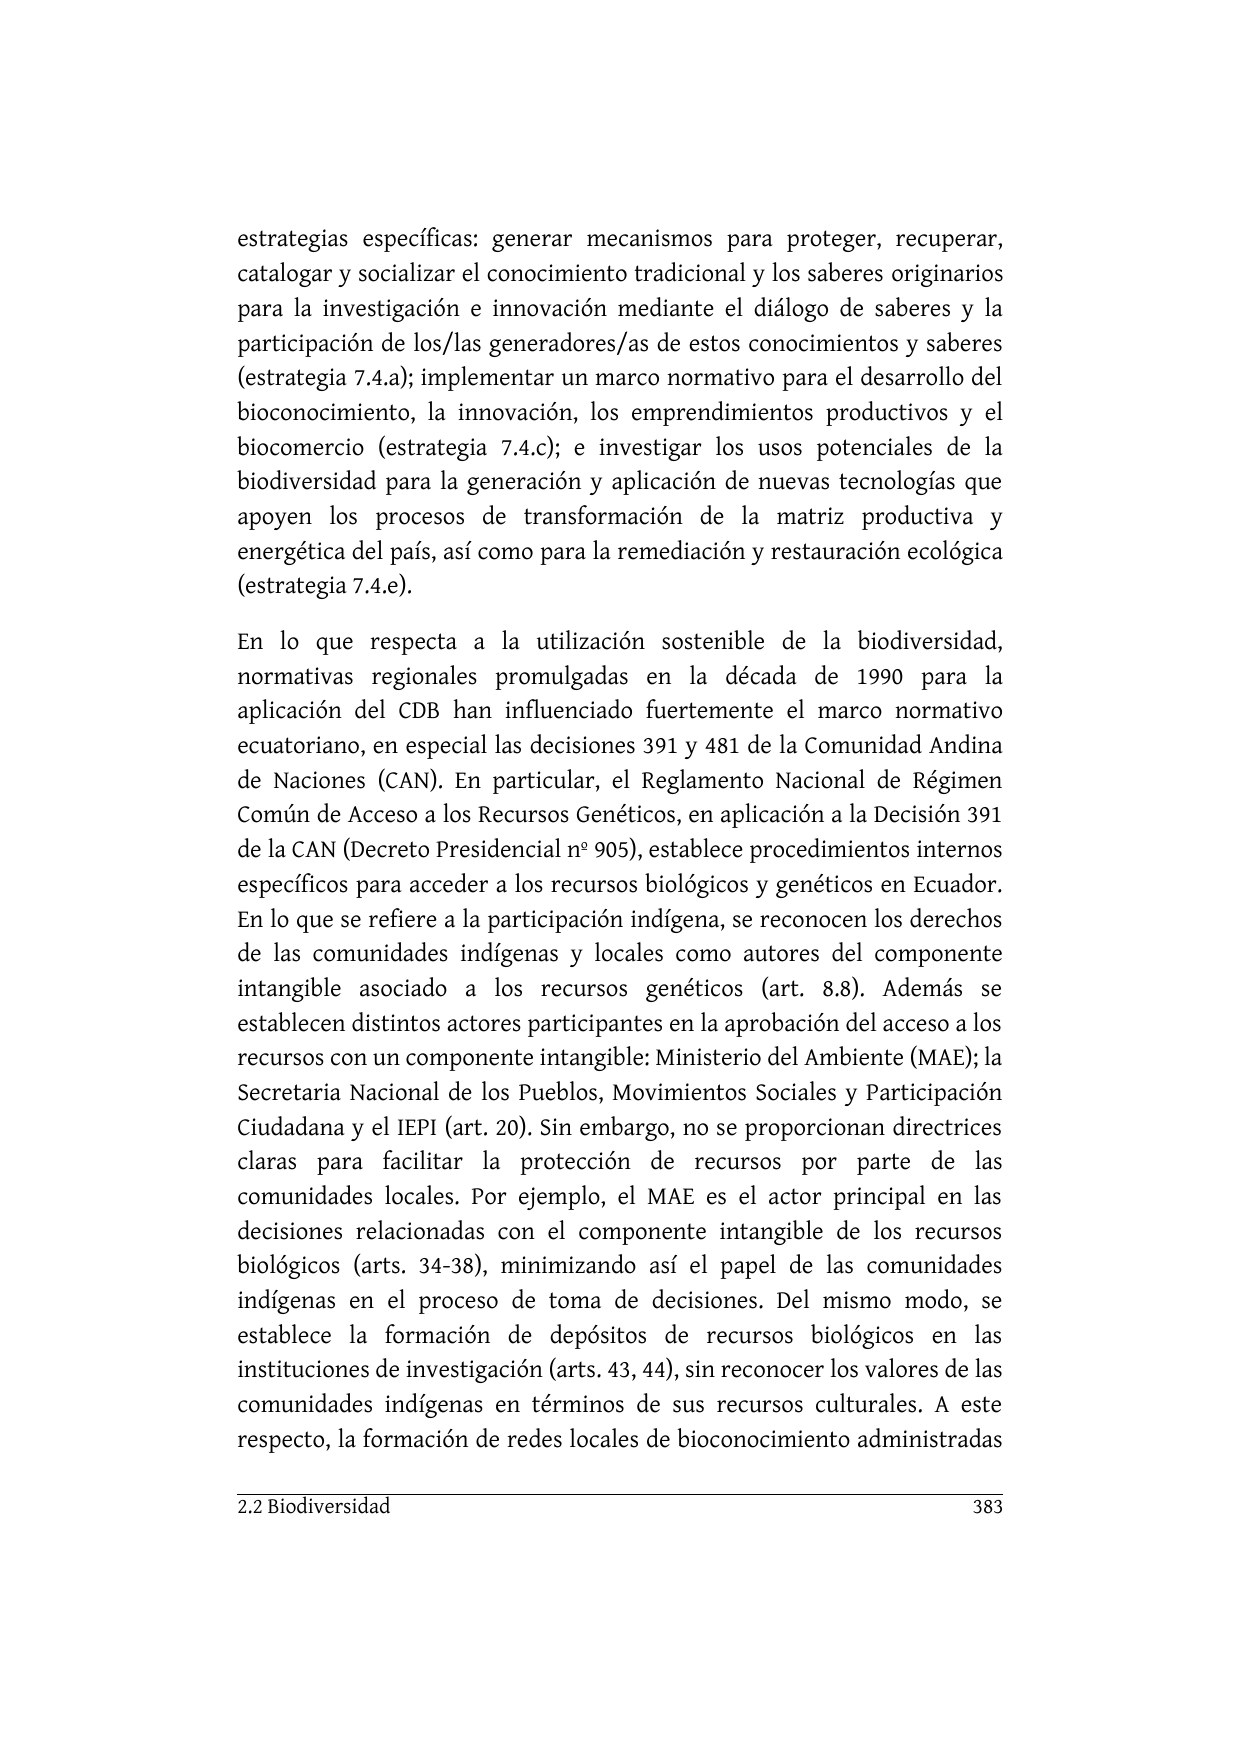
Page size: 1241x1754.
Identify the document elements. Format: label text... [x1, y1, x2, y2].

text En lo que respecta a la utilización sostenible de la biodiversidad, normativas regionales promulgadas en la década de 1990 para la aplicación del CDB han influenciado fuertemente el marco normativo ecuatoriano, en especial las decisiones 391 y 481 de la Comunidad Andina de Naciones (CAN). En particular, el Reglamento Nacional de Régimen Común de Acceso a los Recursos Genéticos, en aplicación a la Decisión 391 de la CAN (Decreto Presidencial nº 905), establece procedimientos internos específicos para acceder a los recursos biológicos y genéticos en Ecuador. En lo que se refiere a la participación indígena, se reconocen los derechos de las comunidades indígenas y locales como autores del componente intangible asociado a los recursos genéticos (art. 8.8). Además se establecen distintos actores participantes en la aprobación del acceso a los recursos con un componente intangible: Ministerio del Ambiente (MAE); la Secretaria Nacional de los Pueblos, Movimientos Sociales y Participación Ciudadana y el IEPI (art. 20). Sin embargo, no se proporcionan directrices claras para facilitar la protección de recursos por parte de las comunidades locales. Por ejemplo, el MAE es el actor principal en las decisiones relacionadas con el componente intangible de los recursos biológicos (arts. 34-38), minimizando así el papel de las comunidades indígenas en el proceso de toma de decisiones. Del mismo modo, se establece la formación de depósitos de recursos biológicos en las instituciones de investigación (arts. 43, 44), sin reconocer los valores de las comunidades indígenas en términos de sus recursos culturales. A este respecto, la formación de redes locales de bioconocimiento administradas [237, 628, 1003, 1454]
text estrategias específicas: generar mecanismos para proteger, recuperar, catalogar y socializar el conocimiento tradicional y los saberes originarios para la investigación e innovación mediante el diálogo de saberes y la participación de los/las generadores/as de estos conocimientos y saberes (estrategia 7.4.a); implementar un marco normativo para el desarrollo del bioconocimiento, la innovación, los emprendimientos productivos y el biocomercio (estrategia 7.4.c); e investigar los usos potenciales de la biodiversidad para la generación y aplicación de nuevas tecnologías que apoyen los procesos de transformación de la matriz productiva y energética del país, así como para la remediación y restauración ecológica (estrategia 7.4.e). [237, 225, 1003, 601]
